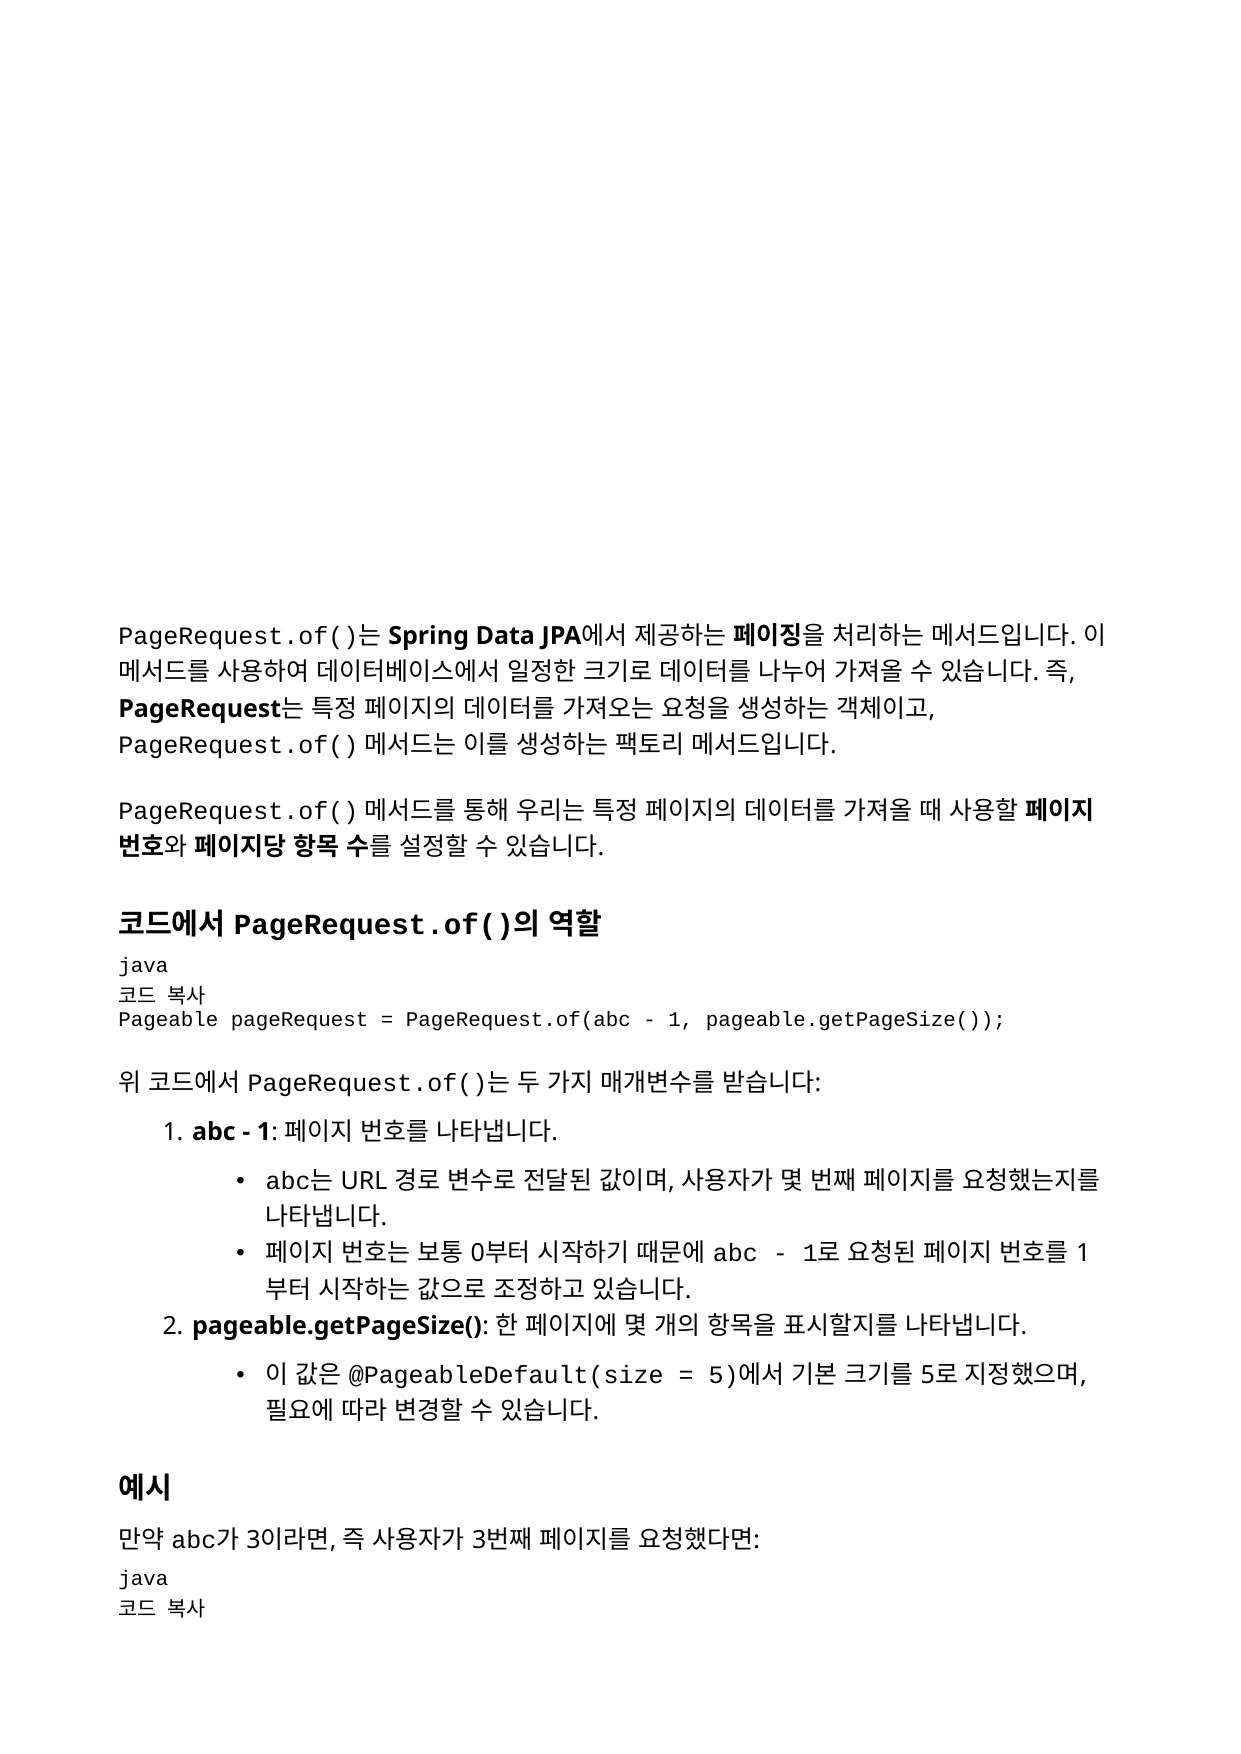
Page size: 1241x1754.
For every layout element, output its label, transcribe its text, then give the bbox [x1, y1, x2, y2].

text PageRequest.of()는 Spring Data JPA에서 제공하는 페이징을 처리하는 메서드입니다. 이 메서드를 사용하여 데이터베이스에서 일정한 크기로 데이터를 나누어 가져올 수 있습니다. 즉, PageRequest는 특정 페이지의 데이터를 가져오는 요청을 생성하는 객체이고, PageRequest.of() 메서드는 이를 생성하는 팩토리 메서드입니다. [118, 615, 1122, 761]
list abc는 URL 경로 변수로 전달된 값이며, 사용자가 몇 번째 페이지를 요청했는지를 나타냅니다. [236, 1160, 1122, 1233]
list abc - 1: 페이지 번호를 나타냅니다. [162, 1111, 1122, 1148]
list 이 값은 @PageableDefault(size = 5)에서 기본 크기를 5로 지정했으며, 필요에 따라 변경할 수 있습니다. [236, 1354, 1122, 1427]
text PageRequest.of() 메서드를 통해 우리는 특정 페이지의 데이터를 가져올 때 사용할 페이지 번호와 페이지당 항목 수를 설정할 수 있습니다. [118, 790, 1122, 863]
text java [118, 1568, 1122, 1592]
text 코드 복사 [118, 979, 1122, 1009]
text Pageable pageRequest = PageRequest.of(abc - 1, pageable.getPageSize()); [118, 1009, 1122, 1033]
subtitle 예시 [118, 1464, 1122, 1507]
text 만약 abc가 3이라면, 즉 사용자가 3번째 페이지를 요청했다면: [118, 1519, 1122, 1556]
list pageable.getPageSize(): 한 페이지에 몇 개의 항목을 표시할지를 나타냅니다. [162, 1306, 1122, 1342]
text java [118, 956, 1122, 979]
list 페이지 번호는 보통 0부터 시작하기 때문에 abc - 1로 요청된 페이지 번호를 1부터 시작하는 값으로 조정하고 있습니다. [236, 1233, 1122, 1306]
subtitle 코드에서 PageRequest.of()의 역할 [118, 900, 1122, 943]
text 위 코드에서 PageRequest.of()는 두 가지 매개변수를 받습니다: [118, 1062, 1122, 1099]
text 코드 복사 [118, 1592, 1122, 1622]
